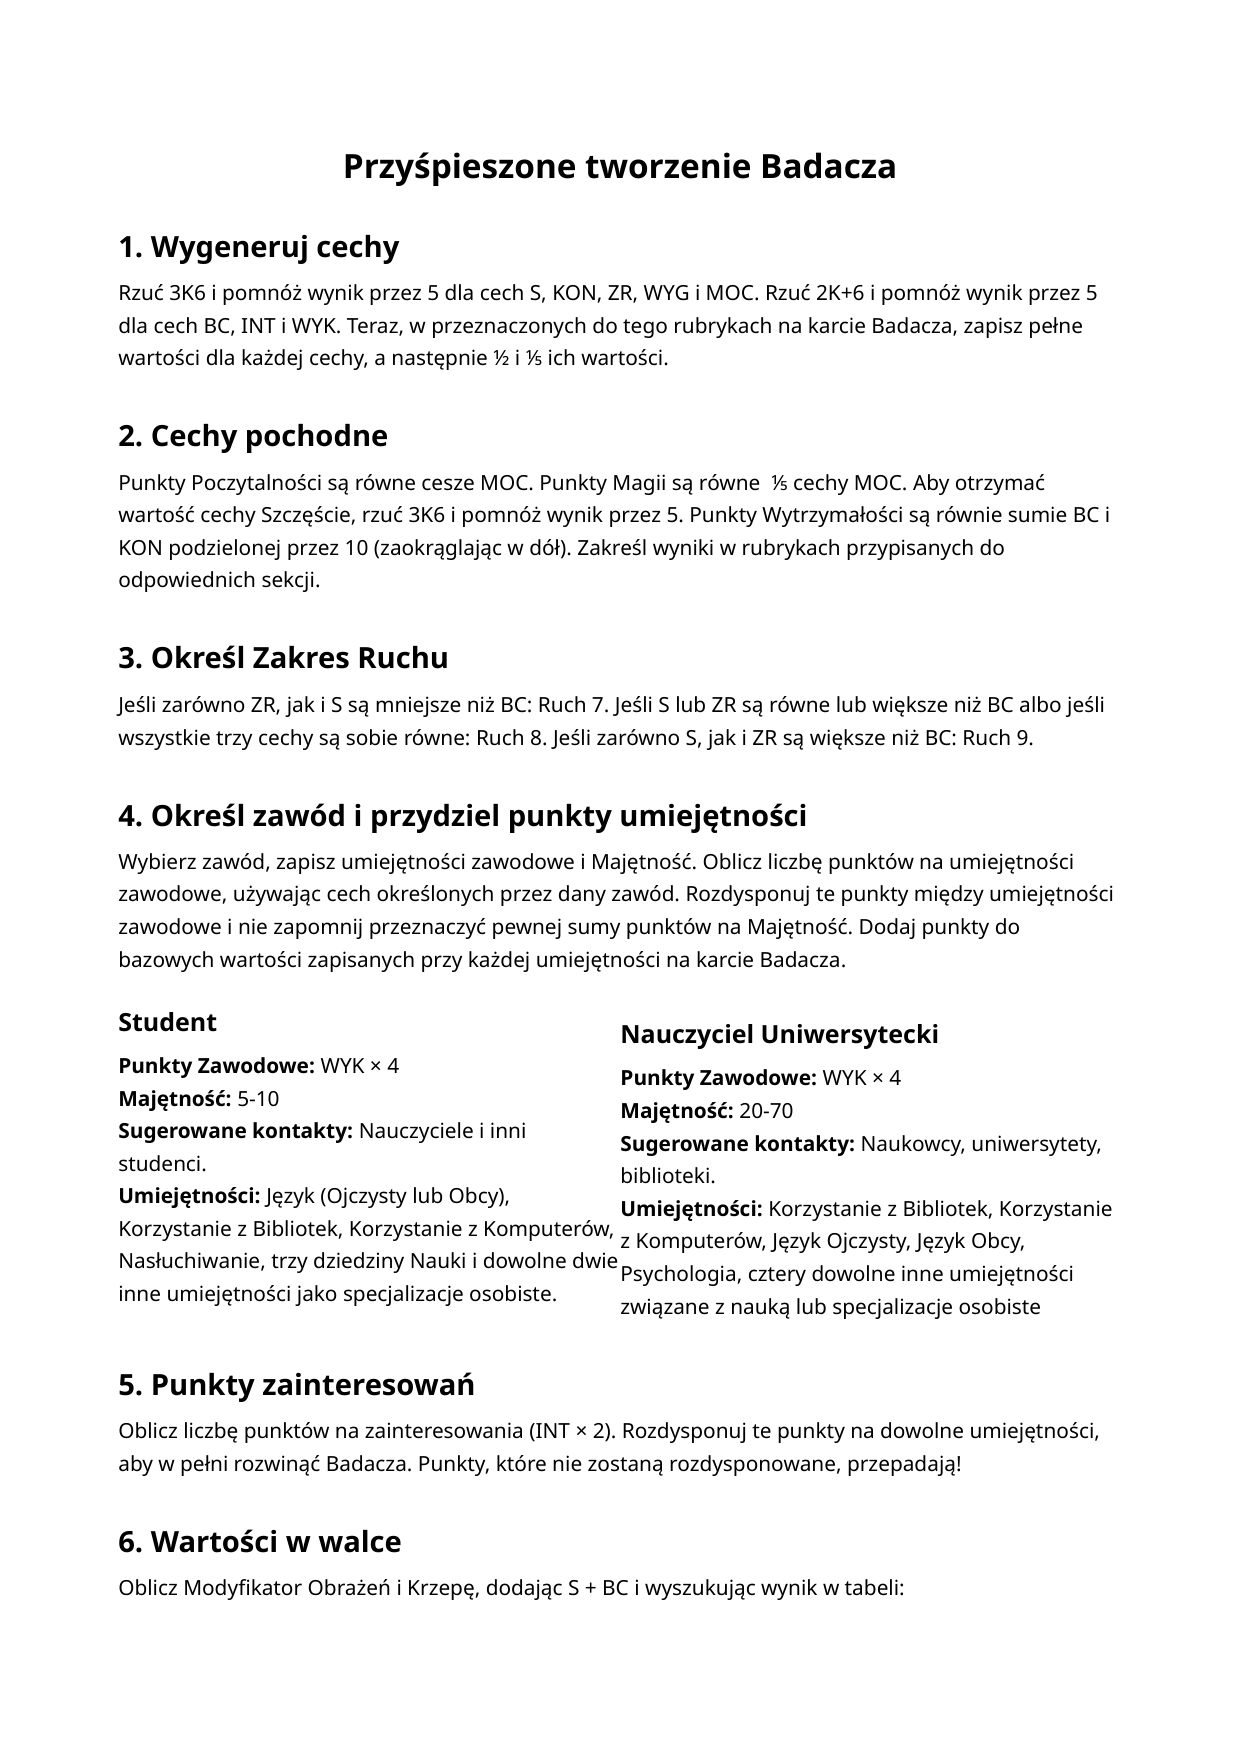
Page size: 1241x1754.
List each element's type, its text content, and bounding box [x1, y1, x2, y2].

text Jeśli zarówno ZR, jak i S są mniejsze niż BC: Ruch 7. Jeśli S lub ZR są równe lub większe niż BC albo jeśli wszystkie trzy cechy są sobie równe: Ruch 8. Jeśli zarówno S, jak i ZR są większe niż BC: Ruch 9. [118, 690, 1122, 751]
subtitle Student [118, 1004, 620, 1038]
subtitle Nauczyciel Uniwersytecki [620, 1017, 1122, 1051]
text Punkty Poczytalności są równe cesze MOC. Punkty Magii są równe ⅕ cechy MOC. Aby otrzymać wartość cechy Szczęście, rzuć 3K6 i pomnóż wynik przez 5. Punkty Wytrzymałości są równie sumie BC i KON podzielonej przez 10 (zaokrąglając w dół). Zakreśl wyniki w rubrykach przypisanych do odpowiednich sekcji. [118, 468, 1122, 594]
text Oblicz Modyfikator Obrażeń i Krzepę, dodając S + BC i wyszukując wynik w tabeli: [118, 1573, 1122, 1602]
text Punkty Zawodowe: WYK × 4 Majętność: 20-70 Sugerowane kontakty: Naukowcy, uniwersytety, biblioteki. Umiejętności: Korzystanie z Bibliotek, Korzystanie z Komputerów, Język Ojczysty, Język Obcy, Psychologia, cztery dowolne inne umiejętności związane z nauką lub specjalizacje osobiste [620, 1063, 1122, 1320]
subtitle 6. Wartości w walce [118, 1521, 1122, 1561]
subtitle 5. Punkty zainteresowań [118, 1364, 1122, 1404]
subtitle 3. Określ Zakres Ruchu [118, 638, 1122, 677]
text Wybierz zawód, zapisz umiejętności zawodowe i Majętność. Oblicz liczbę punktów na umiejętności zawodowe, używając cech określonych przez dany zawód. Rozdysponuj te punkty między umiejętności zawodowe i nie zapomnij przeznaczyć pewnej sumy punktów na Majętność. Dodaj punkty do bazowych wartości zapisanych przy każdej umiejętności na karcie Badacza. [118, 847, 1122, 973]
text Rzuć 3K6 i pomnóż wynik przez 5 dla cech S, KON, ZR, WYG i MOC. Rzuć 2K+6 i pomnóż wynik przez 5 dla cech BC, INT i WYK. Teraz, w przeznaczonych do tego rubrykach na karcie Badacza, zapisz pełne wartości dla każdej cechy, a następnie ½ i ⅕ ich wartości. [118, 278, 1122, 372]
title Przyśpieszone tworzenie Badacza [118, 143, 1122, 188]
subtitle 2. Cechy pochodne [118, 416, 1122, 455]
subtitle 4. Określ zawód i przydziel punkty umiejętności [118, 795, 1122, 834]
text Punkty Zawodowe: WYK × 4 Majętność: 5-10 Sugerowane kontakty: Nauczyciele i inni studenci. Umiejętności: Język (Ojczysty lub Obcy), Korzystanie z Bibliotek, Korzystanie z Komputerów, Nasłuchiwanie, trzy dziedziny Nauki i dowolne dwie inne umiejętności jako specjalizacje osobiste. [118, 1051, 620, 1308]
text Oblicz liczbę punktów na zainteresowania (INT × 2). Rozdysponuj te punkty na dowolne umiejętności, aby w pełni rozwinąć Badacza. Punkty, które nie zostaną rozdysponowane, przepadają! [118, 1416, 1122, 1477]
subtitle 1. Wygeneruj cechy [118, 226, 1122, 266]
